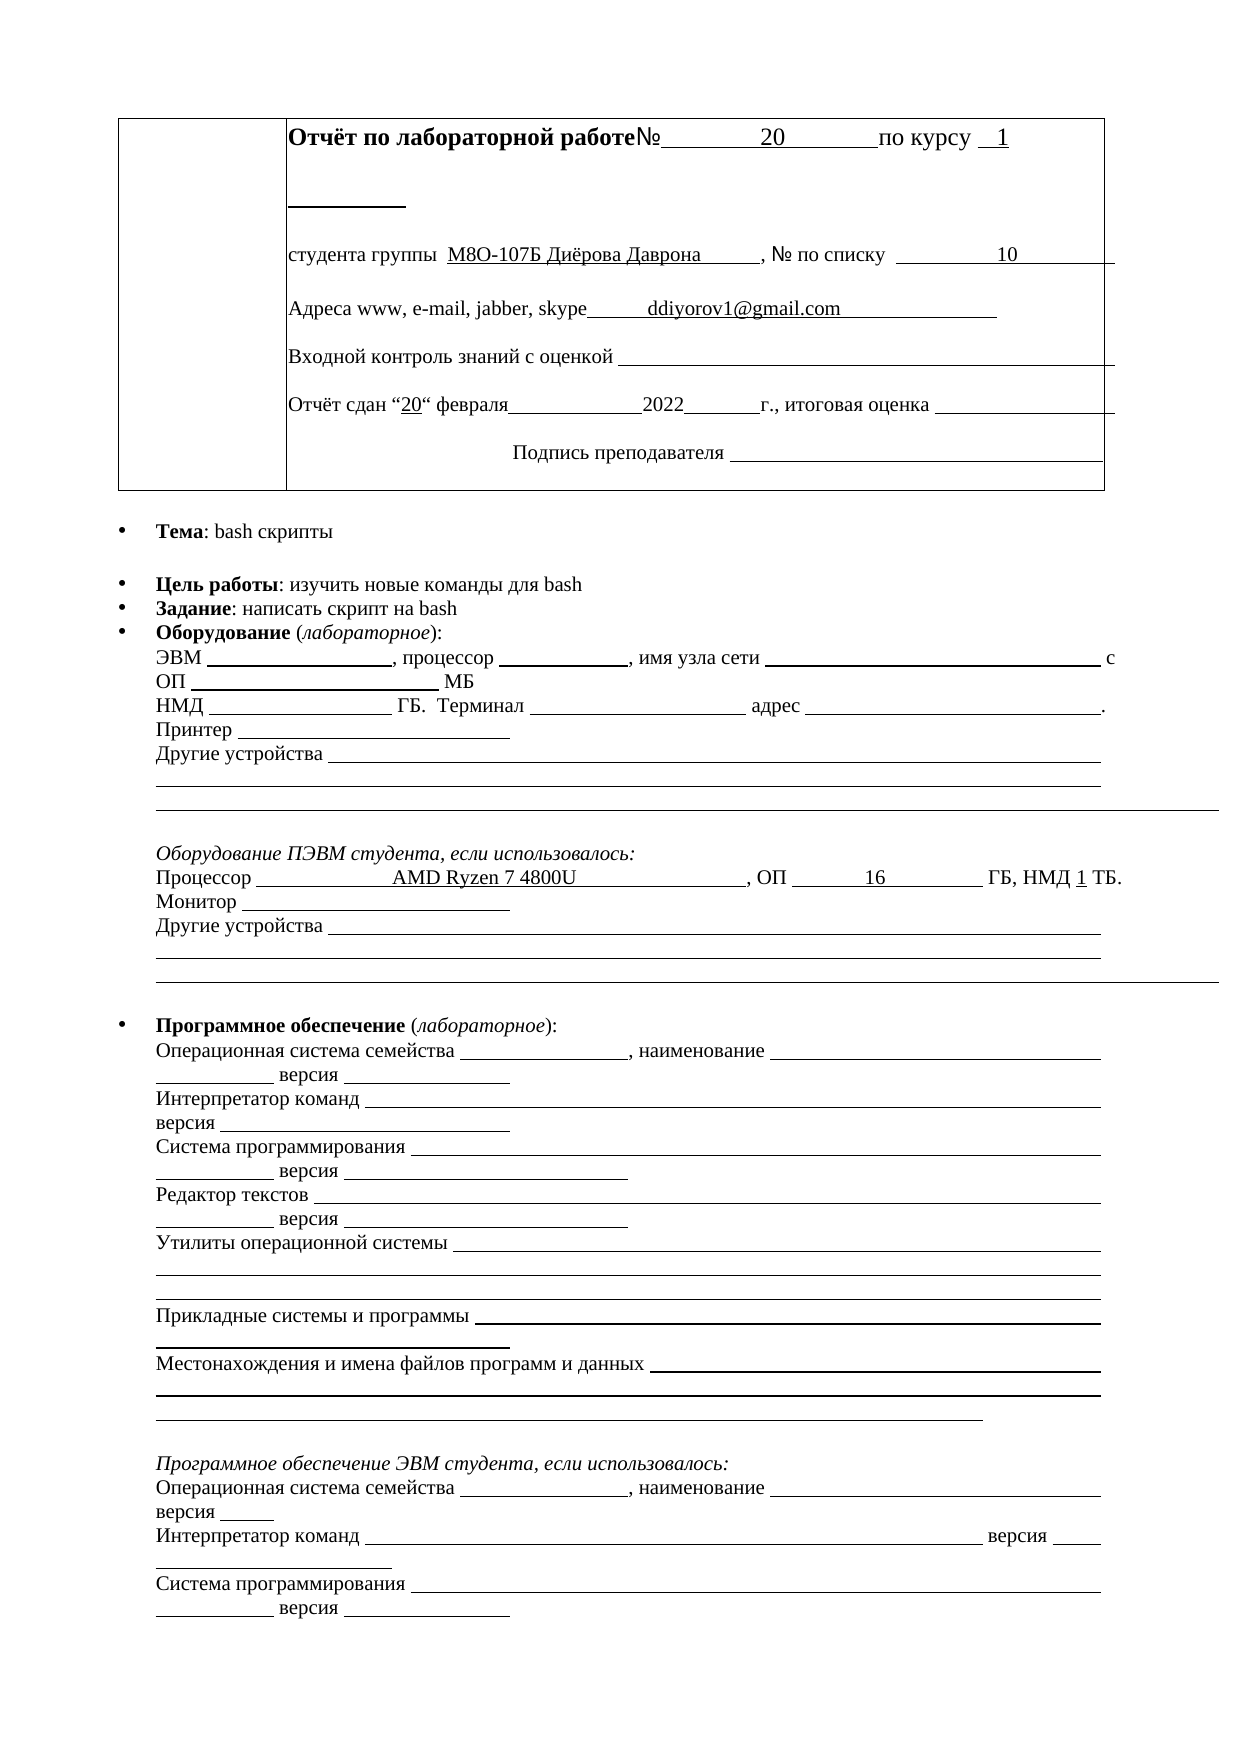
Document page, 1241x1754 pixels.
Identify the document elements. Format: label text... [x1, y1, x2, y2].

text Интерпретатор команд версия [156, 1086, 1122, 1134]
text Другие устройства [156, 913, 1122, 982]
text Оборудование ПЭВМ студента, если использовалось: [156, 841, 1122, 865]
text Интерпретатор команд версия [156, 1523, 1122, 1571]
text Прикладные системы и программы [156, 1302, 1122, 1351]
text Другие устройства [156, 741, 1122, 810]
table_header Отчёт по лабораторной работе№ 20 по курсу 1 ­ студента группы М8О-107Б Диёрова Даврона , № по списку 10 Адреса www, e-mail, jabber, skype ddiyorov1@gmail.com Входной контроль знаний с оценкой Отчёт сдан “20“ февраля 2022 г., итоговая оценка Подпись преподавателя [287, 119, 1104, 490]
text Операционная система семейства , наименование версия [156, 1475, 1122, 1523]
list Задание: написать скрипт на bash [118, 596, 1122, 620]
list Тема: bash скрипты [118, 519, 1122, 543]
text Система программирования версия [156, 1134, 1122, 1182]
text Система программирования версия [156, 1571, 1122, 1619]
list Программное обеспечение (лабораторное): [118, 1013, 1122, 1038]
list Цель работы: изучить новые команды для bash [118, 571, 1122, 596]
text ЭВМ , процессор , имя узла сети с ОП МБ [156, 644, 1122, 693]
text Местонахождения и имена файлов программ и данных [156, 1351, 1122, 1423]
text Операционная система семейства , наименование версия [156, 1038, 1122, 1086]
text Процессор AMD Ryzen 7 4800U , ОП 16 ГБ, НМД 1 ТБ. Монитор [156, 865, 1122, 913]
list Оборудование (лабораторное): [118, 620, 1122, 644]
text Утилиты операционной системы [156, 1230, 1122, 1302]
text Редактор текстов версия [156, 1182, 1122, 1230]
table_header [119, 119, 286, 490]
text НМД ГБ. Терминал адрес . Принтер [156, 693, 1122, 741]
text Программное обеспечение ЭВМ студента, если использовалось: [156, 1451, 1122, 1475]
